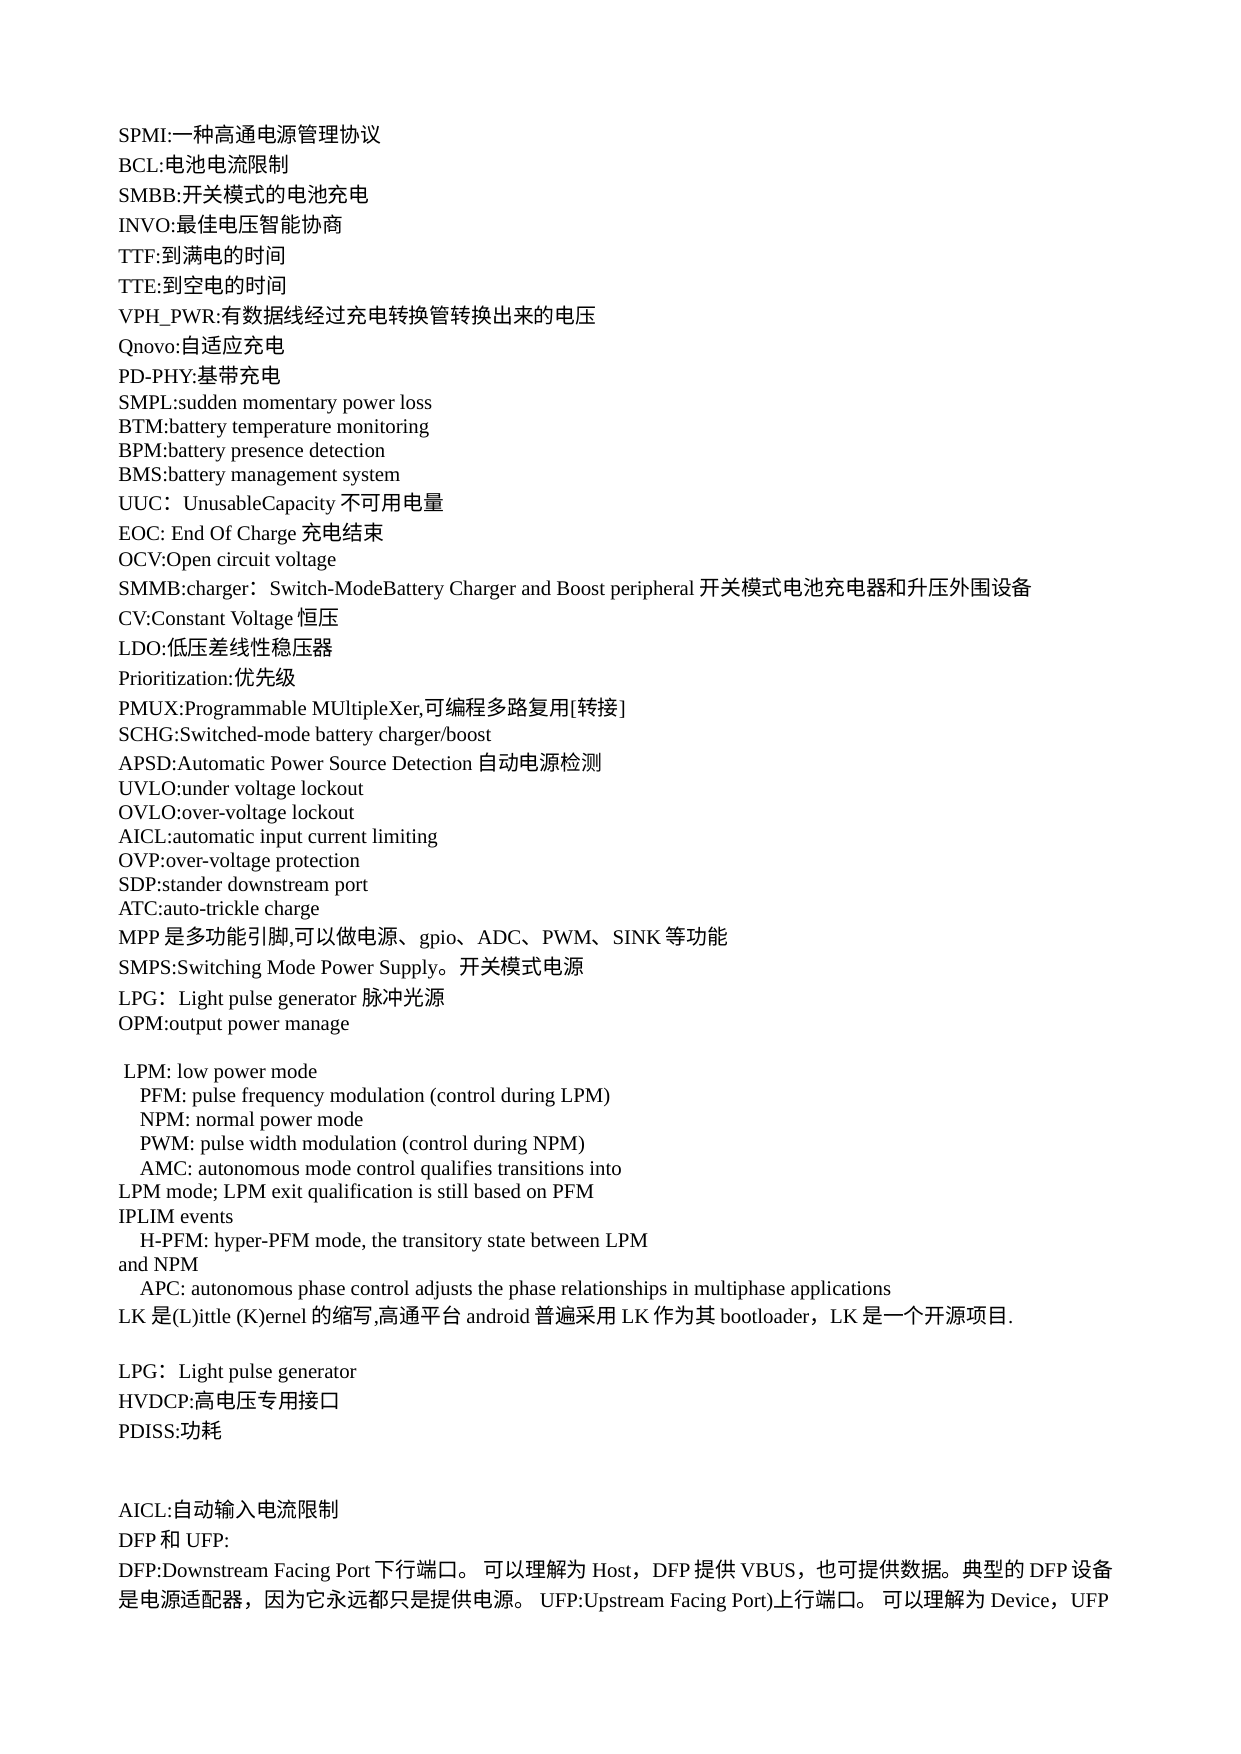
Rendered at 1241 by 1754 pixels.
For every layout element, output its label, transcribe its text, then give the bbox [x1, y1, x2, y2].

text SMBB:开关模式的电池充电 [118, 178, 1122, 209]
text LPM mode; LPM exit qualification is still based on PFM [118, 1179, 1122, 1203]
text PD-PHY:基带充电 [118, 360, 1122, 390]
text MPP是多功能引脚,可以做电源、gpio、ADC、PWM、SINK等功能 [118, 920, 1122, 951]
text Prioritization:优先级 [118, 661, 1122, 692]
text  NPM: normal power mode [118, 1107, 1122, 1131]
text LPG：Light pulse generator [118, 1354, 1122, 1384]
text Qnovo:自适应充电 [118, 329, 1122, 360]
text SDP:stander downstream port [118, 872, 1122, 896]
text SMPS:Switching Mode Power Supply。开关模式电源 [118, 951, 1122, 981]
text  H-PFM: hyper-PFM mode, the transitory state between LPM [118, 1228, 1122, 1252]
text APSD:Automatic Power Source Detection自动电源检测 [118, 746, 1122, 776]
text EOC: End Of Charge充电结束 [118, 516, 1122, 547]
text UVLO:under voltage lockout [118, 776, 1122, 800]
text SMPL:sudden momentary power loss [118, 390, 1122, 414]
text  PWM: pulse width modulation (control during NPM) [118, 1131, 1122, 1155]
text OCV:Open circuit voltage [118, 547, 1122, 571]
text TTE:到空电的时间 [118, 269, 1122, 299]
text SPMI:一种高通电源管理协议 [118, 118, 1122, 148]
text UUC：UnusableCapacity不可用电量 [118, 486, 1122, 516]
text  PFM: pulse frequency modulation (control during LPM) [118, 1083, 1122, 1107]
text  APC: autonomous phase control adjusts the phase relationships in multiphase applications [118, 1276, 1122, 1300]
text BMS:battery management system [118, 462, 1122, 486]
text SCHG:Switched-mode battery charger/boost [118, 722, 1122, 746]
text VPH_PWR:有数据线经过充电转换管转换出来的电压 [118, 299, 1122, 329]
text OVP:over-voltage protection [118, 848, 1122, 872]
text OPM:output power manage [118, 1011, 1122, 1035]
text SMMB:charger：Switch-ModeBattery Charger and Boost peripheral开关模式电池充电器和升压外围设备 [118, 571, 1122, 601]
text PMUX:Programmable MUltipleXer,可编程多路复用[转接] [118, 692, 1122, 722]
text ATC:auto-trickle charge [118, 896, 1122, 920]
text DFP和UFP: [118, 1523, 1122, 1553]
text IPLIM events [118, 1203, 1122, 1228]
text LPM: low power mode [118, 1059, 1122, 1083]
text AICL:automatic input current limiting [118, 824, 1122, 848]
text LPG：Light pulse generator 脉冲光源 [118, 981, 1122, 1011]
text HVDCP:高电压专用接口 PDISS:功耗 [118, 1384, 1122, 1445]
text BTM:battery temperature monitoring [118, 414, 1122, 438]
text  AMC: autonomous mode control qualifies transitions into [118, 1155, 1122, 1179]
text BPM:battery presence detection [118, 438, 1122, 462]
text DFP:Downstream Facing Port下行端口。 可以理解为Host，DFP提供VBUS，也可提供数据。典型的DFP设备是电源适配器，因为它永远都只是提供电源。 UFP:Upstream Facing Port)上行端口。 可以理解为Device，UFP [118, 1553, 1122, 1614]
text CV:Constant Voltage恒压 [118, 601, 1122, 631]
text OVLO:over-voltage lockout [118, 800, 1122, 824]
text and NPM [118, 1252, 1122, 1276]
text INVO:最佳电压智能协商 [118, 209, 1122, 239]
text TTF:到满电的时间 [118, 239, 1122, 269]
text LK 是(L)ittle (K)ernel的缩写,高通平台android普遍采用LK作为其bootloader，LK是一个开源项目. [118, 1300, 1122, 1330]
text LDO:低压差线性稳压器 [118, 631, 1122, 661]
text BCL:电池电流限制 [118, 148, 1122, 178]
text AICL:自动输入电流限制 [118, 1493, 1122, 1523]
